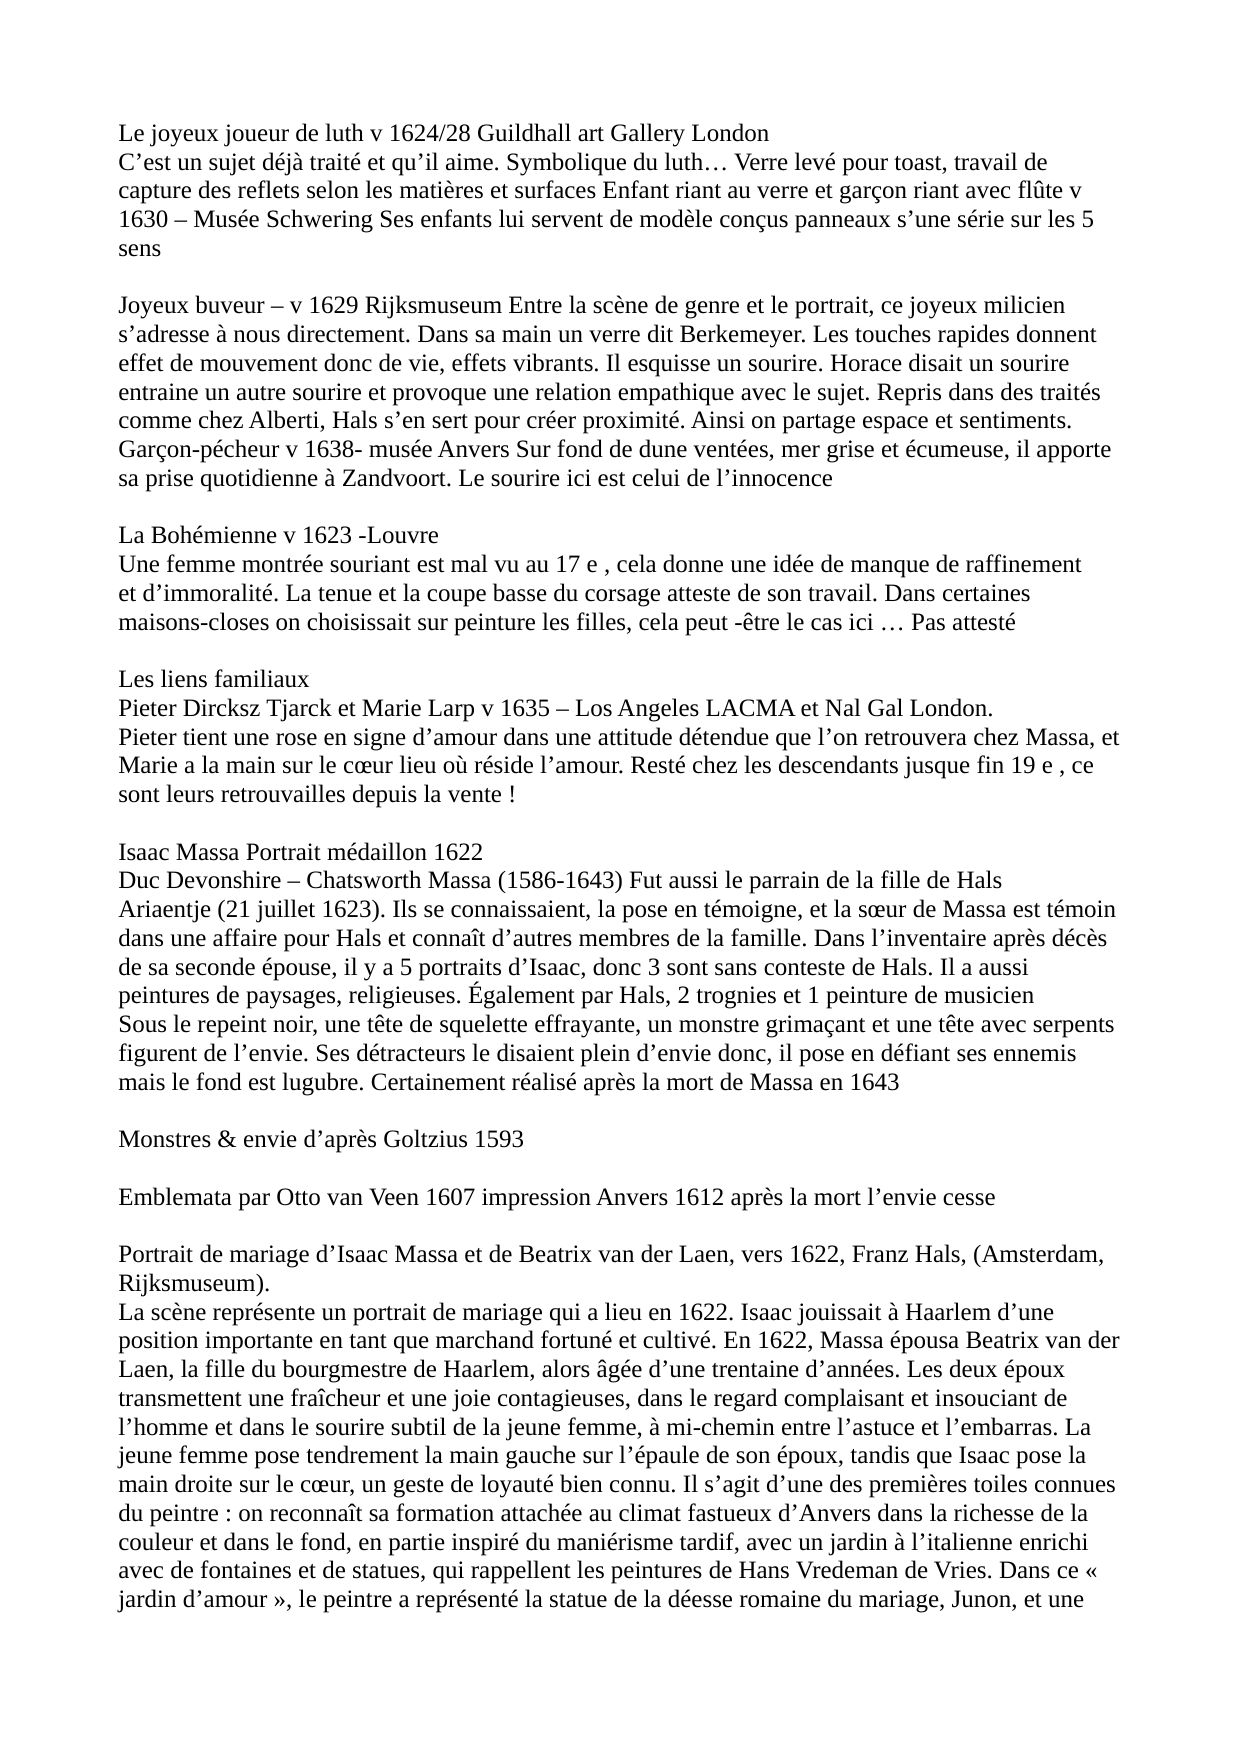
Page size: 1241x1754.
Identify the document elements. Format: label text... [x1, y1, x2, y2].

text comme chez Alberti, Hals s’en sert pour créer proximité. Ainsi on partage espace et sentiments. [118, 406, 1122, 434]
text Pieter tient une rose en signe d’amour dans une attitude détendue que l’on retrouvera chez Massa, et Marie a la main sur le cœur lieu où réside l’amour. Resté chez les descendants jusque fin 19 e , ce sont leurs retrouvailles depuis la vente ! [118, 722, 1122, 808]
text et d’immoralité. La tenue et la coupe basse du corsage atteste de son travail. Dans certaines maisons-closes on choisissait sur peinture les filles, cela peut -être le cas ici … Pas attesté [118, 578, 1122, 636]
text Ariaentje (21 juillet 1623). Ils se connaissaient, la pose en témoigne, et la sœur de Massa est témoin dans une affaire pour Hals et connaît d’autres membres de la famille. Dans l’inventaire après décès de sa seconde épouse, il y a 5 portraits d’Isaac, donc 3 sont sans conteste de Hals. Il a aussi peintures de paysages, religieuses. Également par Hals, 2 trognies et 1 peinture de musicien [118, 894, 1122, 1009]
text Duc Devonshire – Chatsworth Massa (1586-1643) Fut aussi le parrain de la fille de Hals [118, 866, 1122, 894]
text Joyeux buveur – v 1629 Rijksmuseum Entre la scène de genre et le portrait, ce joyeux milicien s’adresse à nous directement. Dans sa main un verre dit Berkemeyer. Les touches rapides donnent effet de mouvement donc de vie, effets vibrants. Il esquisse un sourire. Horace disait un sourire entraine un autre sourire et provoque une relation empathique avec le sujet. Repris dans des traités [118, 291, 1122, 406]
text Monstres & envie d’après Goltzius 1593 [118, 1124, 1122, 1153]
text Les liens familiaux [118, 664, 1122, 693]
text Garçon-pécheur v 1638- musée Anvers Sur fond de dune ventées, mer grise et écumeuse, il apporte sa prise quotidienne à Zandvoort. Le sourire ici est celui de l’innocence [118, 434, 1122, 492]
text La scène représente un portrait de mariage qui a lieu en 1622. Isaac jouissait à Haarlem d’une position importante en tant que marchand fortuné et cultivé. En 1622, Massa épousa Beatrix van der Laen, la fille du bourgmestre de Haarlem, alors âgée d’une trentaine d’années. Les deux époux transmettent une fraîcheur et une joie contagieuses, dans le regard complaisant et insouciant de l’homme et dans le sourire subtil de la jeune femme, à mi-chemin entre l’astuce et l’embarras. La jeune femme pose tendrement la main gauche sur l’épaule de son époux, tandis que Isaac pose la main droite sur le cœur, un geste de loyauté bien connu. Il s’agit d’une des premières toiles connues du peintre : on reconnaît sa formation attachée au climat fastueux d’Anvers dans la richesse de la couleur et dans le fond, en partie inspiré du maniérisme tardif, avec un jardin à l’italienne enrichi avec de fontaines et de statues, qui rappellent les peintures de Hans Vredeman de Vries. Dans ce « jardin d’amour », le peintre a représenté la statue de la déesse romaine du mariage, Junon, et une [118, 1297, 1122, 1613]
text Le joyeux joueur de luth v 1624/28 Guildhall art Gallery London [118, 118, 1122, 147]
text Emblemata par Otto van Veen 1607 impression Anvers 1612 après la mort l’envie cesse [118, 1182, 1122, 1211]
text Pieter Dircksz Tjarck et Marie Larp v 1635 – Los Angeles LACMA et Nal Gal London. [118, 693, 1122, 722]
text C’est un sujet déjà traité et qu’il aime. Symbolique du luth… Verre levé pour toast, travail de capture des reflets selon les matières et surfaces Enfant riant au verre et garçon riant avec flûte v 1630 – Musée Schwering Ses enfants lui servent de modèle conçus panneaux s’une série sur les 5 sens [118, 147, 1122, 262]
text Une femme montrée souriant est mal vu au 17 e , cela donne une idée de manque de raffinement [118, 549, 1122, 578]
text La Bohémienne v 1623 -Louvre [118, 521, 1122, 549]
text Isaac Massa Portrait médaillon 1622 [118, 837, 1122, 866]
text Sous le repeint noir, une tête de squelette effrayante, un monstre grimaçant et une tête avec serpents figurent de l’envie. Ses détracteurs le disaient plein d’envie donc, il pose en défiant ses ennemis mais le fond est lugubre. Certainement réalisé après la mort de Massa en 1643 [118, 1009, 1122, 1096]
text Portrait de mariage d’Isaac Massa et de Beatrix van der Laen, vers 1622, Franz Hals, (Amsterdam, Rijksmuseum). [118, 1239, 1122, 1297]
